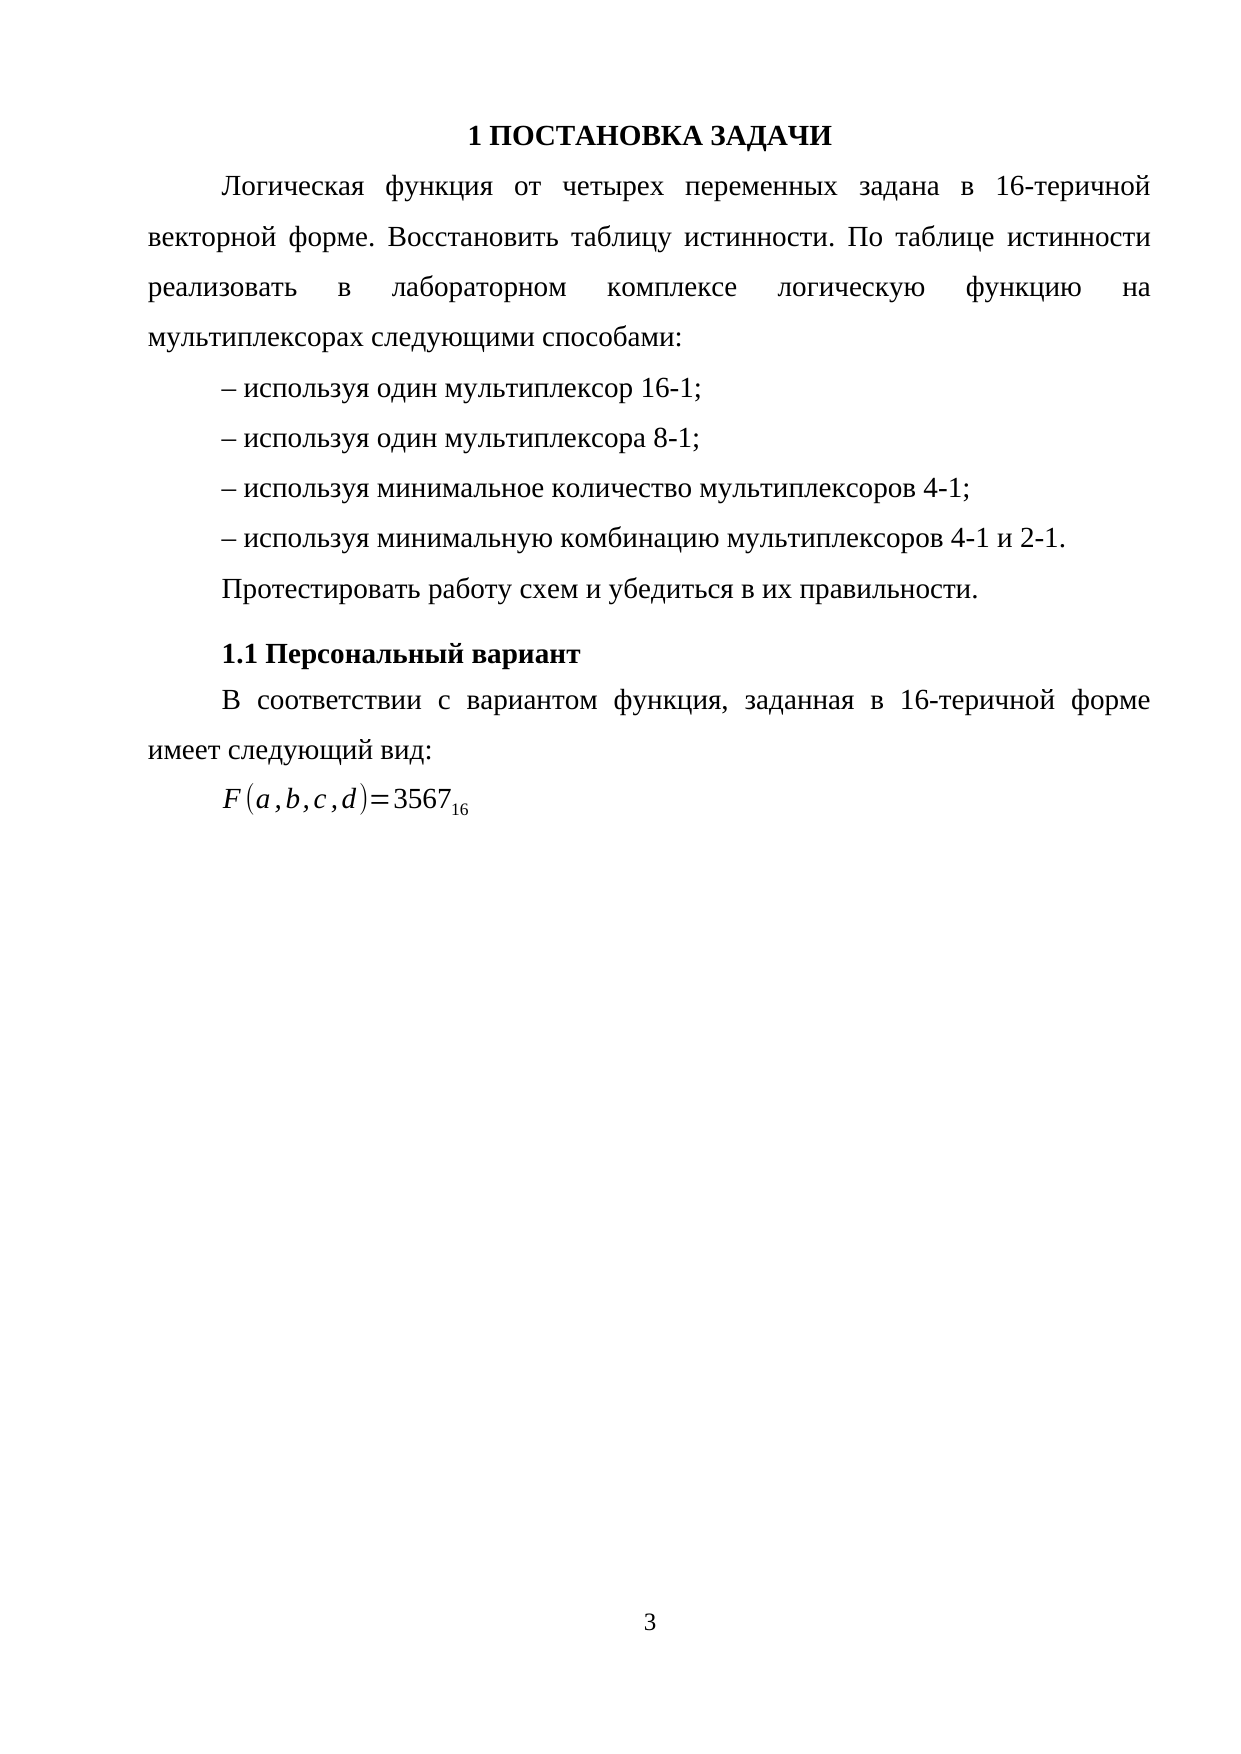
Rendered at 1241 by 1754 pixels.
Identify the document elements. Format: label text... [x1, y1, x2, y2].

text 1.1 Персональный вариант [148, 636, 1152, 669]
text В соответствии с вариантом функция, заданная в 16-теричной форме имеет следующий вид: [148, 682, 1152, 766]
text Протестировать работу схем и убедиться в их правильности. [148, 571, 1152, 604]
text – используя один мультиплексор 16-1; [148, 370, 1152, 403]
text – используя один мультиплексора 8-1; [148, 420, 1152, 453]
text – используя минимальное количество мультиплексоров 4-1; [148, 470, 1152, 504]
text – используя минимальную комбинацию мультиплексоров 4-1 и 2-1. [148, 521, 1152, 554]
text Логическая функция от четырех переменных задана в 16-теричной векторной форме. Восстановить таблицу истинности. По таблице истинности реализовать в лабораторном комплексе логическую функцию на мультиплексорах следующими способами: [148, 168, 1152, 353]
text 1 ПОСТАНОВКА ЗАДАЧИ [148, 118, 1152, 152]
